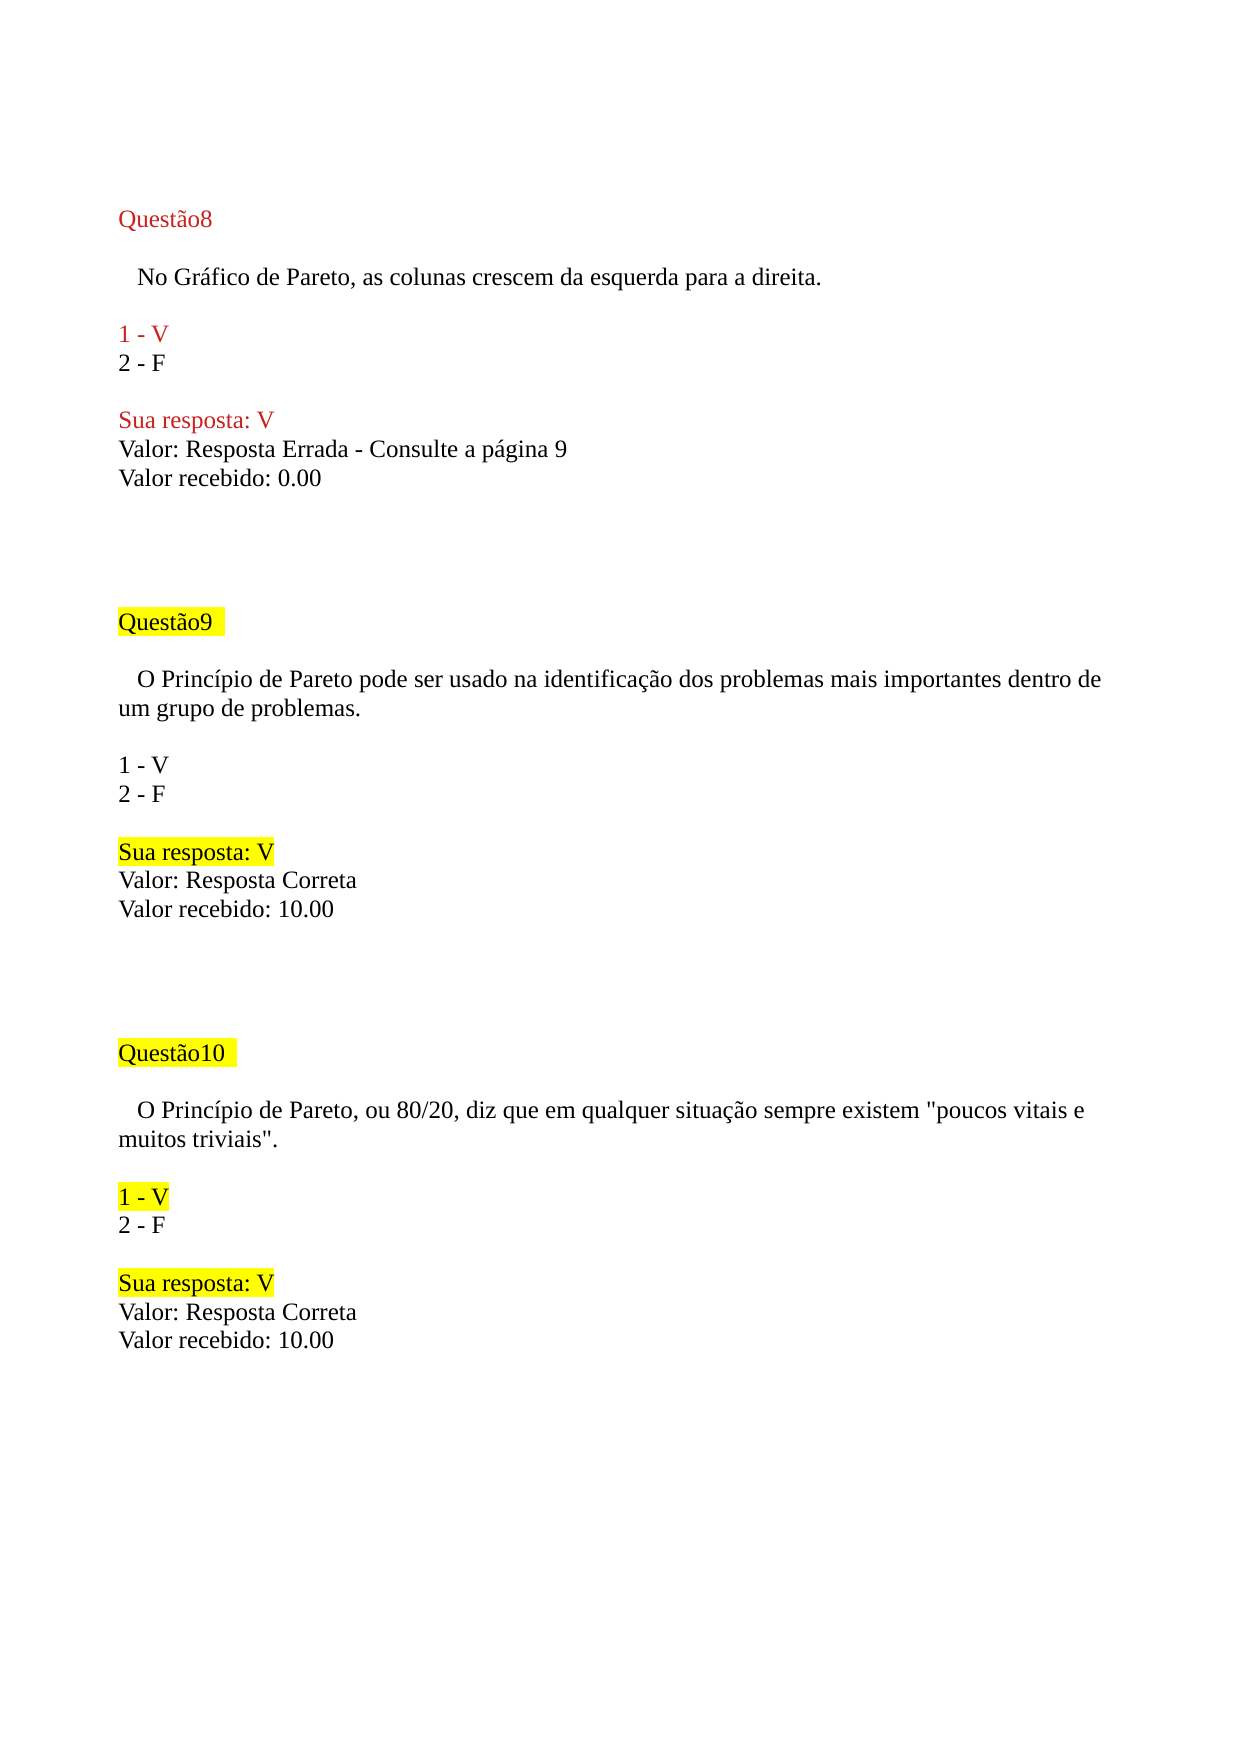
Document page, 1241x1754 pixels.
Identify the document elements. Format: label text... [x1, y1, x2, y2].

text Questão10 [118, 1038, 1122, 1067]
text Valor: Resposta Correta [118, 1297, 1122, 1326]
text 1 - V [118, 751, 1122, 779]
text No Gráfico de Pareto, as colunas crescem da esquerda para a direita. [118, 262, 1122, 291]
text 1 - V [118, 319, 1122, 348]
text Valor: Resposta Errada - Consulte a página 9 [118, 434, 1122, 463]
text 2 - F [118, 348, 1122, 377]
text O Princípio de Pareto pode ser usado na identificação dos problemas mais importantes dentro de um grupo de problemas. [118, 664, 1122, 722]
text Questão9 [118, 607, 1122, 636]
text 1 - V [118, 1182, 1122, 1211]
text Valor recebido: 10.00 [118, 1326, 1122, 1354]
text Sua resposta: V [118, 837, 1122, 866]
text Questão8 [118, 204, 1122, 233]
text O Princípio de Pareto, ou 80/20, diz que em qualquer situação sempre existem "poucos vitais e muitos triviais". [118, 1096, 1122, 1153]
text Valor recebido: 10.00 [118, 894, 1122, 923]
text Valor: Resposta Correta [118, 866, 1122, 894]
text Sua resposta: V [118, 1268, 1122, 1297]
text Valor recebido: 0.00 [118, 463, 1122, 492]
text 2 - F [118, 779, 1122, 808]
text Sua resposta: V [118, 406, 1122, 434]
text 2 - F [118, 1211, 1122, 1239]
